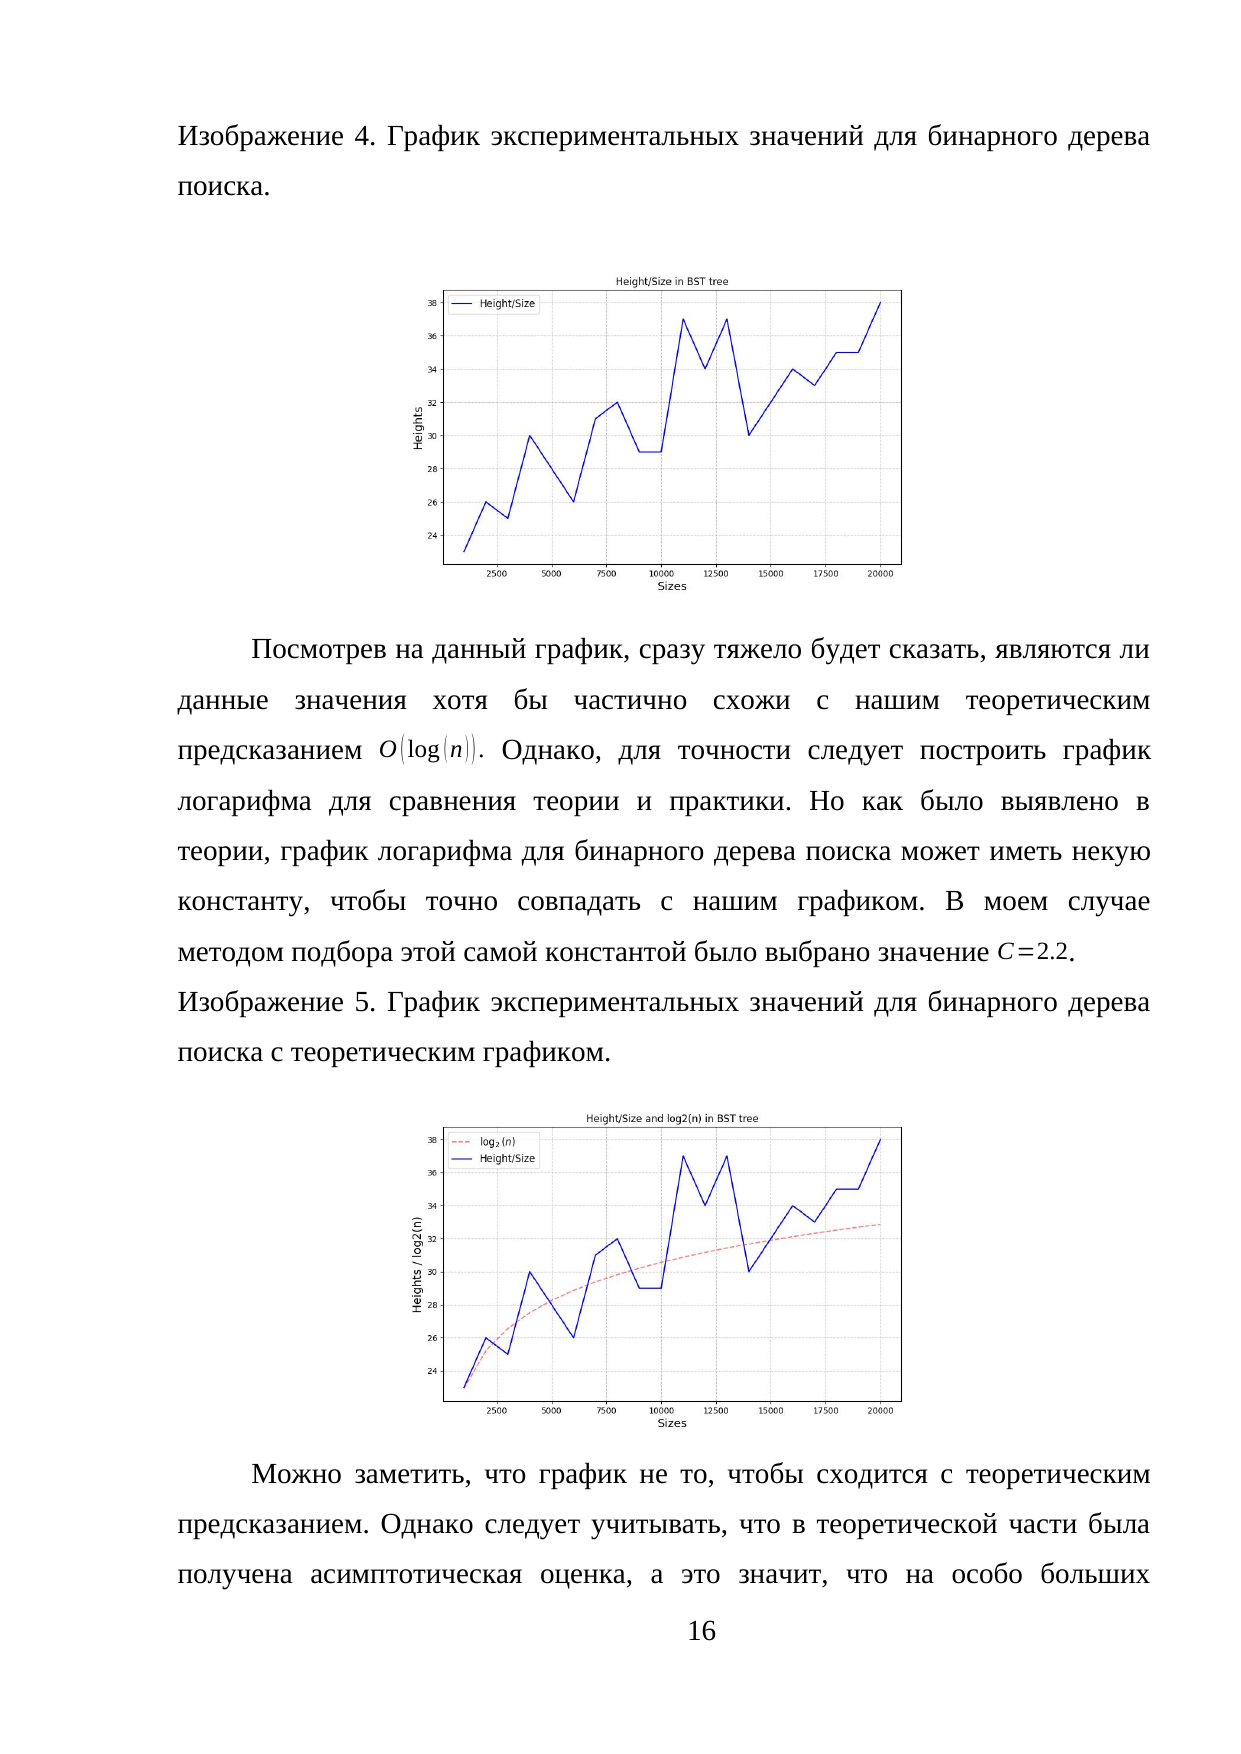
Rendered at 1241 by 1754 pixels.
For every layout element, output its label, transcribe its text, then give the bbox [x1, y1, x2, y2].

text Можно заметить, что график не то, чтобы сходится с теоретическим предсказанием. Однако следует учитывать, что в теоретической части была получена асимптотическая оценка, а это значит, что на особо больших [177, 1456, 1152, 1590]
picture [369, 247, 960, 603]
text Посмотрев на данный график, сразу тяжело будет сказать, являются ли данные значения хотя бы частично схожи с нашим теоретическим предсказанием Однако, для точности следует построить график логарифма для сравнения теории и практики. Но как было выявлено в теории, график логарифма для бинарного дерева поиска может иметь некую константу, чтобы точно совпадать с нашим графиком. В моем случае методом подбора этой самой константой было выбрано значение . [177, 631, 1152, 967]
text Изображение 4. График экспериментальных значений для бинарного дерева поиска. [177, 118, 1152, 202]
picture [369, 1084, 960, 1440]
text Изображение 5. График экспериментальных значений для бинарного дерева поиска с теоретическим графиком. [177, 984, 1152, 1068]
